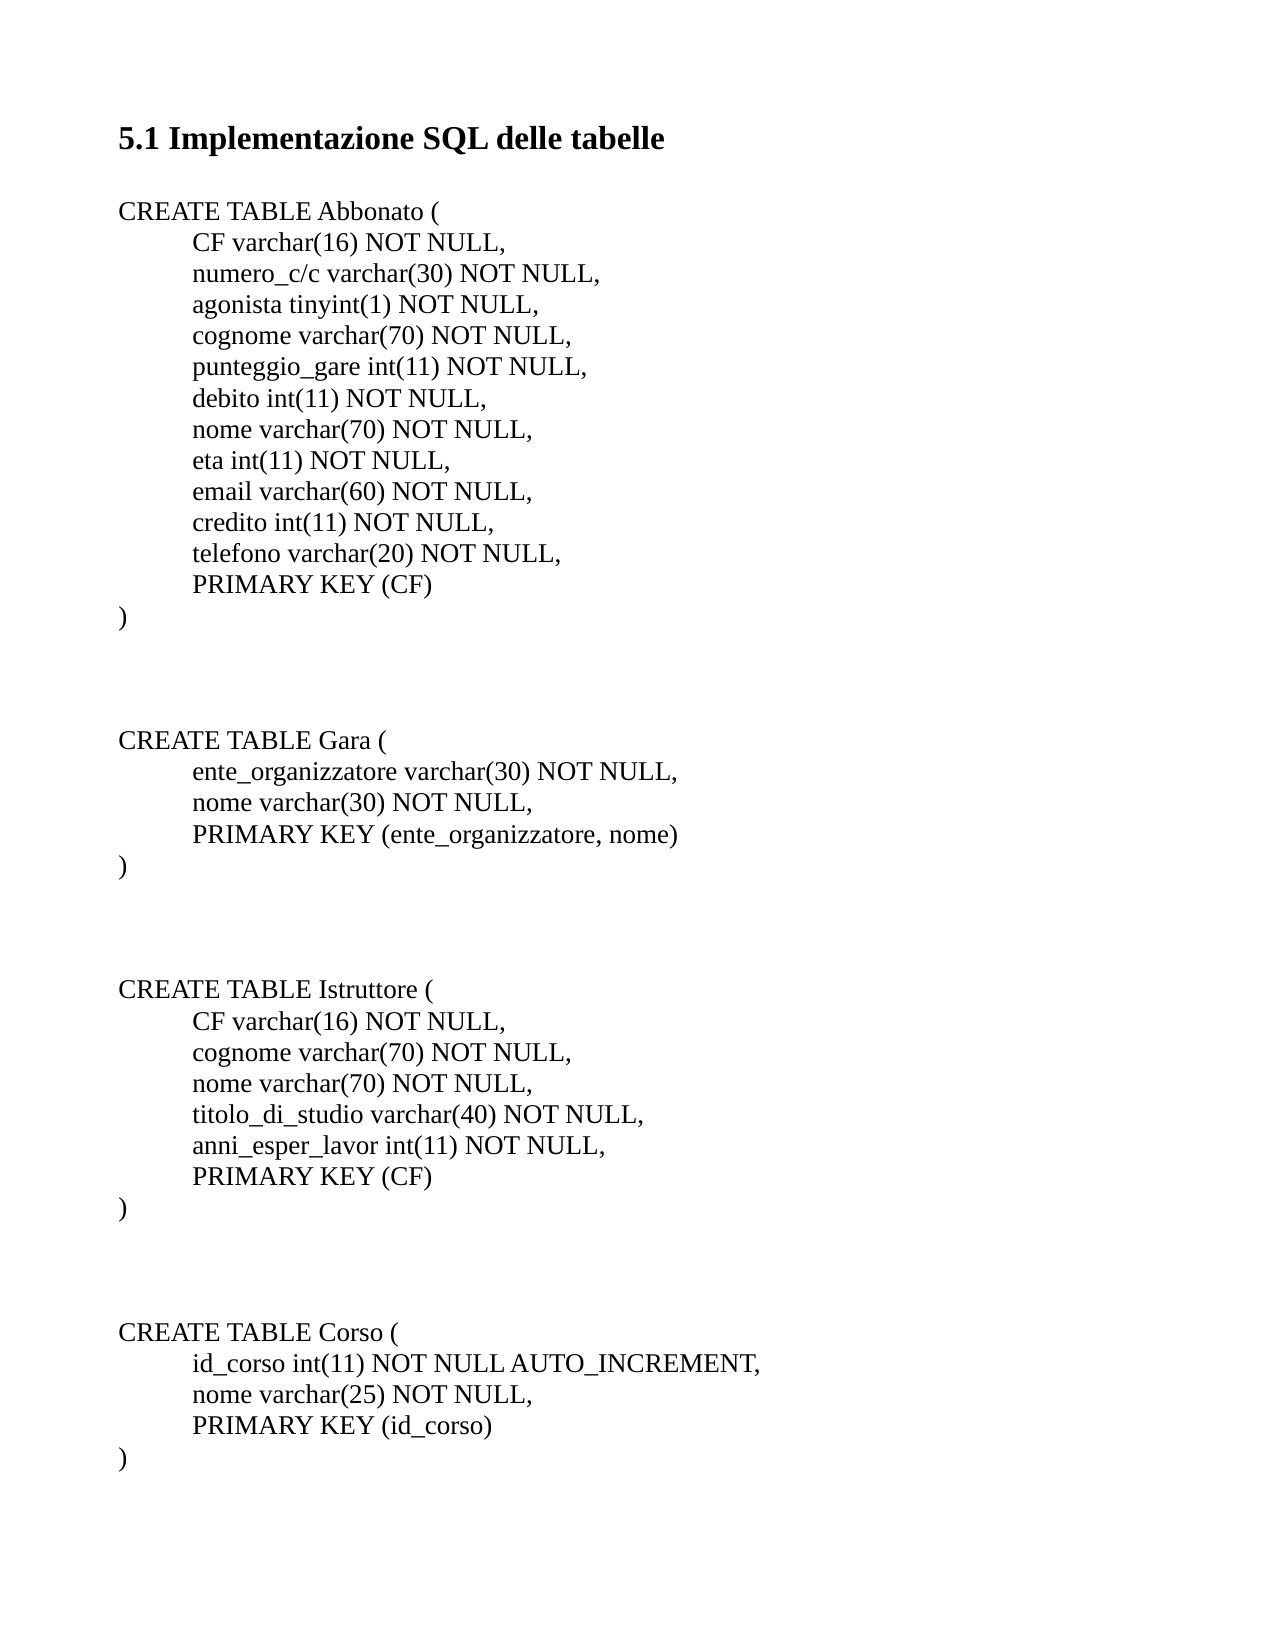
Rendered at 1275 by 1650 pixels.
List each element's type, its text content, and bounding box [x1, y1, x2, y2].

text 5.1 Implementazione SQL delle tabelle [118, 118, 1157, 156]
text CREATE TABLE Abbonato ( CF varchar(16) NOT NULL, numero_c/c varchar(30) NOT NULL, agonista tinyint(1) NOT NULL, cognome varchar(70) NOT NULL, punteggio_gare int(11) NOT NULL, debito int(11) NOT NULL, nome varchar(70) NOT NULL, eta int(11) NOT NULL, email varchar(60) NOT NULL, credito int(11) NOT NULL, telefono varchar(20) NOT NULL, PRIMARY KEY (CF) ) [118, 195, 1157, 631]
text CREATE TABLE Gara ( ente_organizzatore varchar(30) NOT NULL, nome varchar(30) NOT NULL, PRIMARY KEY (ente_organizzatore, nome) ) [118, 724, 1157, 880]
text CREATE TABLE Istruttore ( CF varchar(16) NOT NULL, cognome varchar(70) NOT NULL, nome varchar(70) NOT NULL, titolo_di_studio varchar(40) NOT NULL, anni_esper_lavor int(11) NOT NULL, PRIMARY KEY (CF) ) [118, 973, 1157, 1223]
text CREATE TABLE Corso ( id_corso int(11) NOT NULL AUTO_INCREMENT, nome varchar(25) NOT NULL, PRIMARY KEY (id_corso) ) [118, 1316, 1157, 1472]
